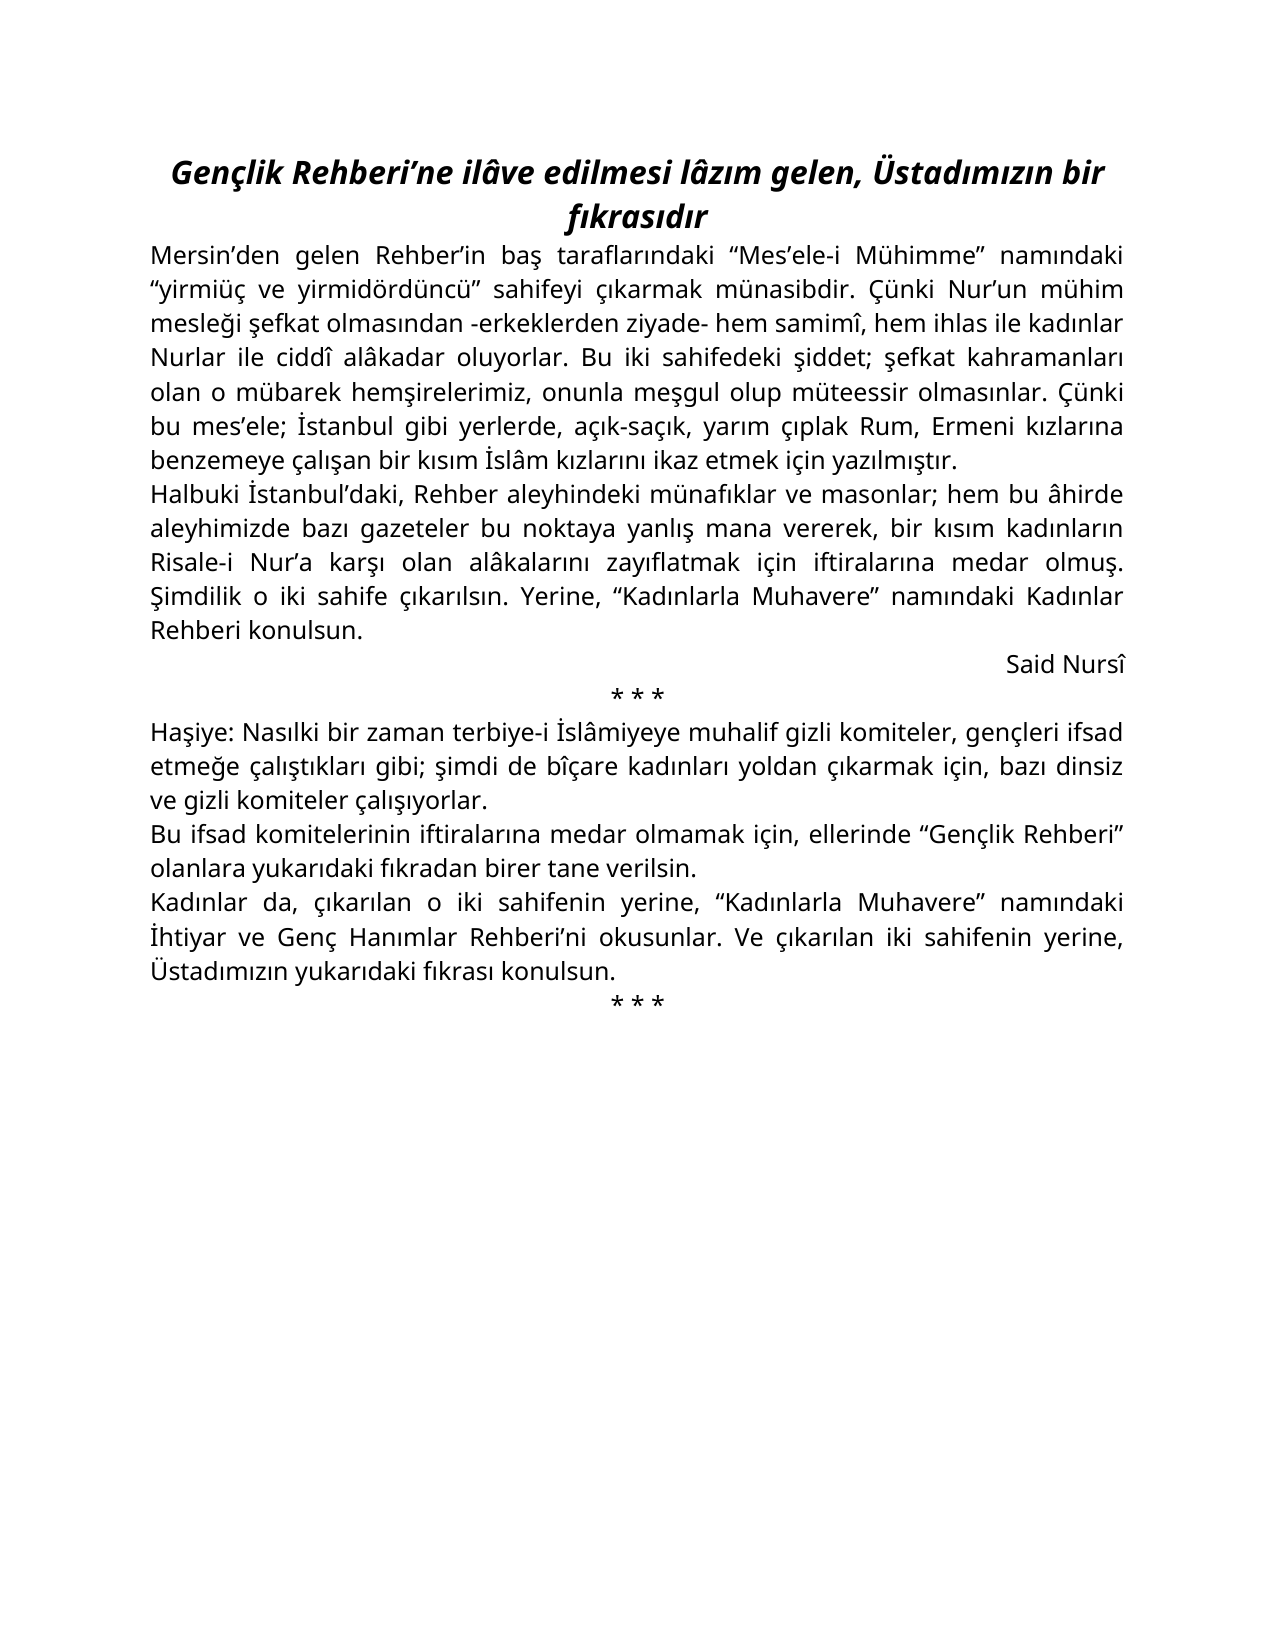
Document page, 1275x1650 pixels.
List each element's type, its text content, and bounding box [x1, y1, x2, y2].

text * * * [150, 681, 1125, 715]
text Said Nursî [150, 647, 1125, 681]
text Bu ifsad komitelerinin iftiralarına medar olmamak için, ellerinde “Gençlik Rehberi” olanlara yukarıdaki fıkradan birer tane verilsin. [150, 817, 1125, 885]
subtitle Gençlik Rehberi’ne ilâve edilmesi lâzım gelen, Üstadımızın bir fıkrasıdır [150, 150, 1125, 238]
text Haşiye: Nasılki bir zaman terbiye-i İslâmiyeye muhalif gizli komiteler, gençleri ifsad etmeğe çalıştıkları gibi; şimdi de bîçare kadınları yoldan çıkarmak için, bazı dinsiz ve gizli komiteler çalışıyorlar. [150, 715, 1125, 817]
text Kadınlar da, çıkarılan o iki sahifenin yerine, “Kadınlarla Muhavere” namındaki İhtiyar ve Genç Hanımlar Rehberi’ni okusunlar. Ve çıkarılan iki sahifenin yerine, Üstadımızın yukarıdaki fıkrası konulsun. [150, 885, 1125, 987]
text * * * [150, 987, 1125, 1021]
text Mersin’den gelen Rehber’in baş taraflarındaki “Mes’ele-i Mühimme” namındaki “yirmiüç ve yirmidördüncü” sahifeyi çıkarmak münasibdir. Çünki Nur’un mühim mesleği şefkat olmasından -erkeklerden ziyade- hem samimî, hem ihlas ile kadınlar Nurlar ile ciddî alâkadar oluyorlar. Bu iki sahifedeki şiddet; şefkat kahramanları olan o mübarek hemşirelerimiz, onunla meşgul olup müteessir olmasınlar. Çünki bu mes’ele; İstanbul gibi yerlerde, açık-saçık, yarım çıplak Rum, Ermeni kızlarına benzemeye çalışan bir kısım İslâm kızlarını ikaz etmek için yazılmıştır. [150, 238, 1125, 476]
text Halbuki İstanbul’daki, Rehber aleyhindeki münafıklar ve masonlar; hem bu âhirde aleyhimizde bazı gazeteler bu noktaya yanlış mana vererek, bir kısım kadınların Risale-i Nur’a karşı olan alâkalarını zayıflatmak için iftiralarına medar olmuş. Şimdilik o iki sahife çıkarılsın. Yerine, “Kadınlarla Muhavere” namındaki Kadınlar Rehberi konulsun. [150, 476, 1125, 647]
